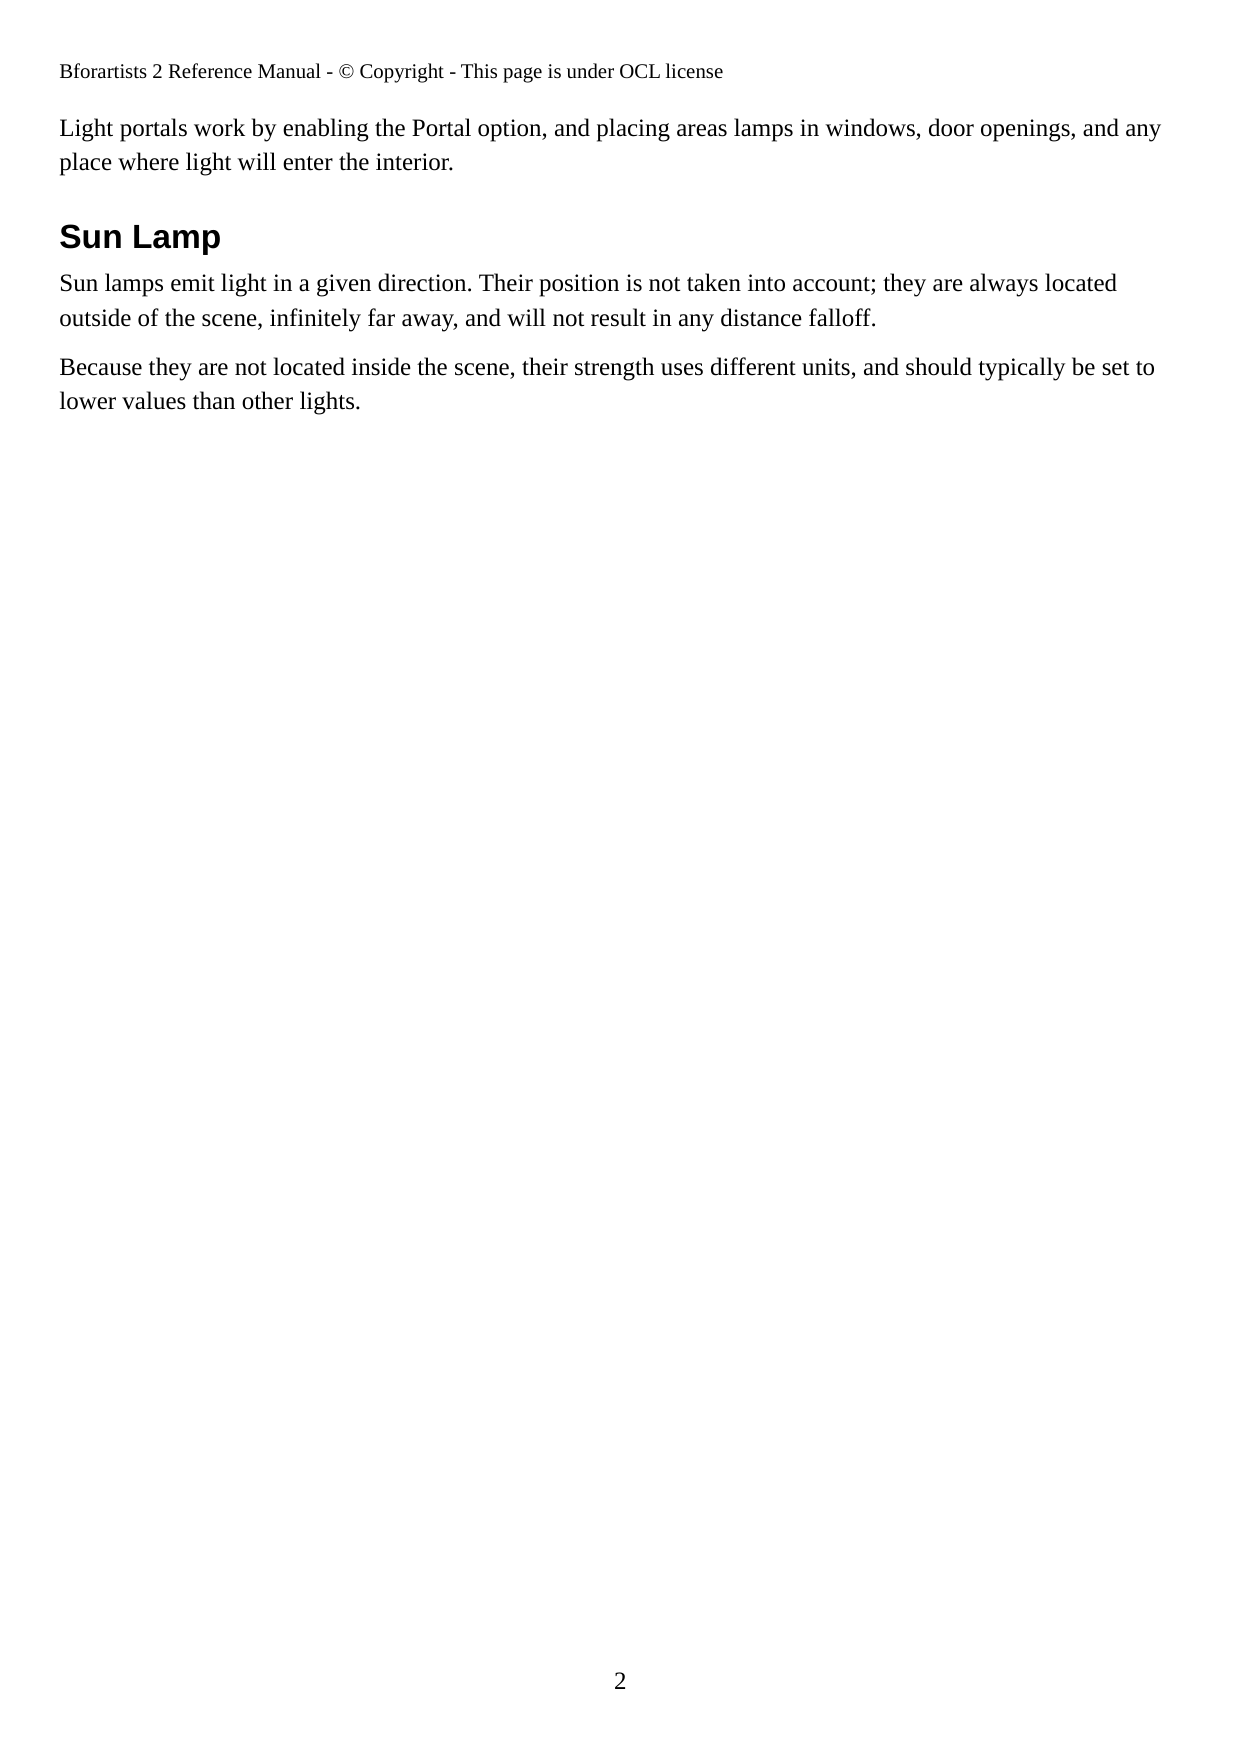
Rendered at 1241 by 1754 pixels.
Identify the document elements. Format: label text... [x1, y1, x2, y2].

subtitle Sun Lamp [59, 217, 1181, 256]
text Because they are not located inside the scene, their strength uses different units, and should typically be set to lower values than other lights. [59, 352, 1181, 415]
text Light portals work by enabling the Portal option, and placing areas lamps in windows, door openings, and any place where light will enter the interior. [59, 113, 1181, 176]
text Sun lamps emit light in a given direction. Their position is not taken into account; they are always located outside of the scene, infinitely far away, and will not result in any distance falloff. [59, 268, 1181, 331]
